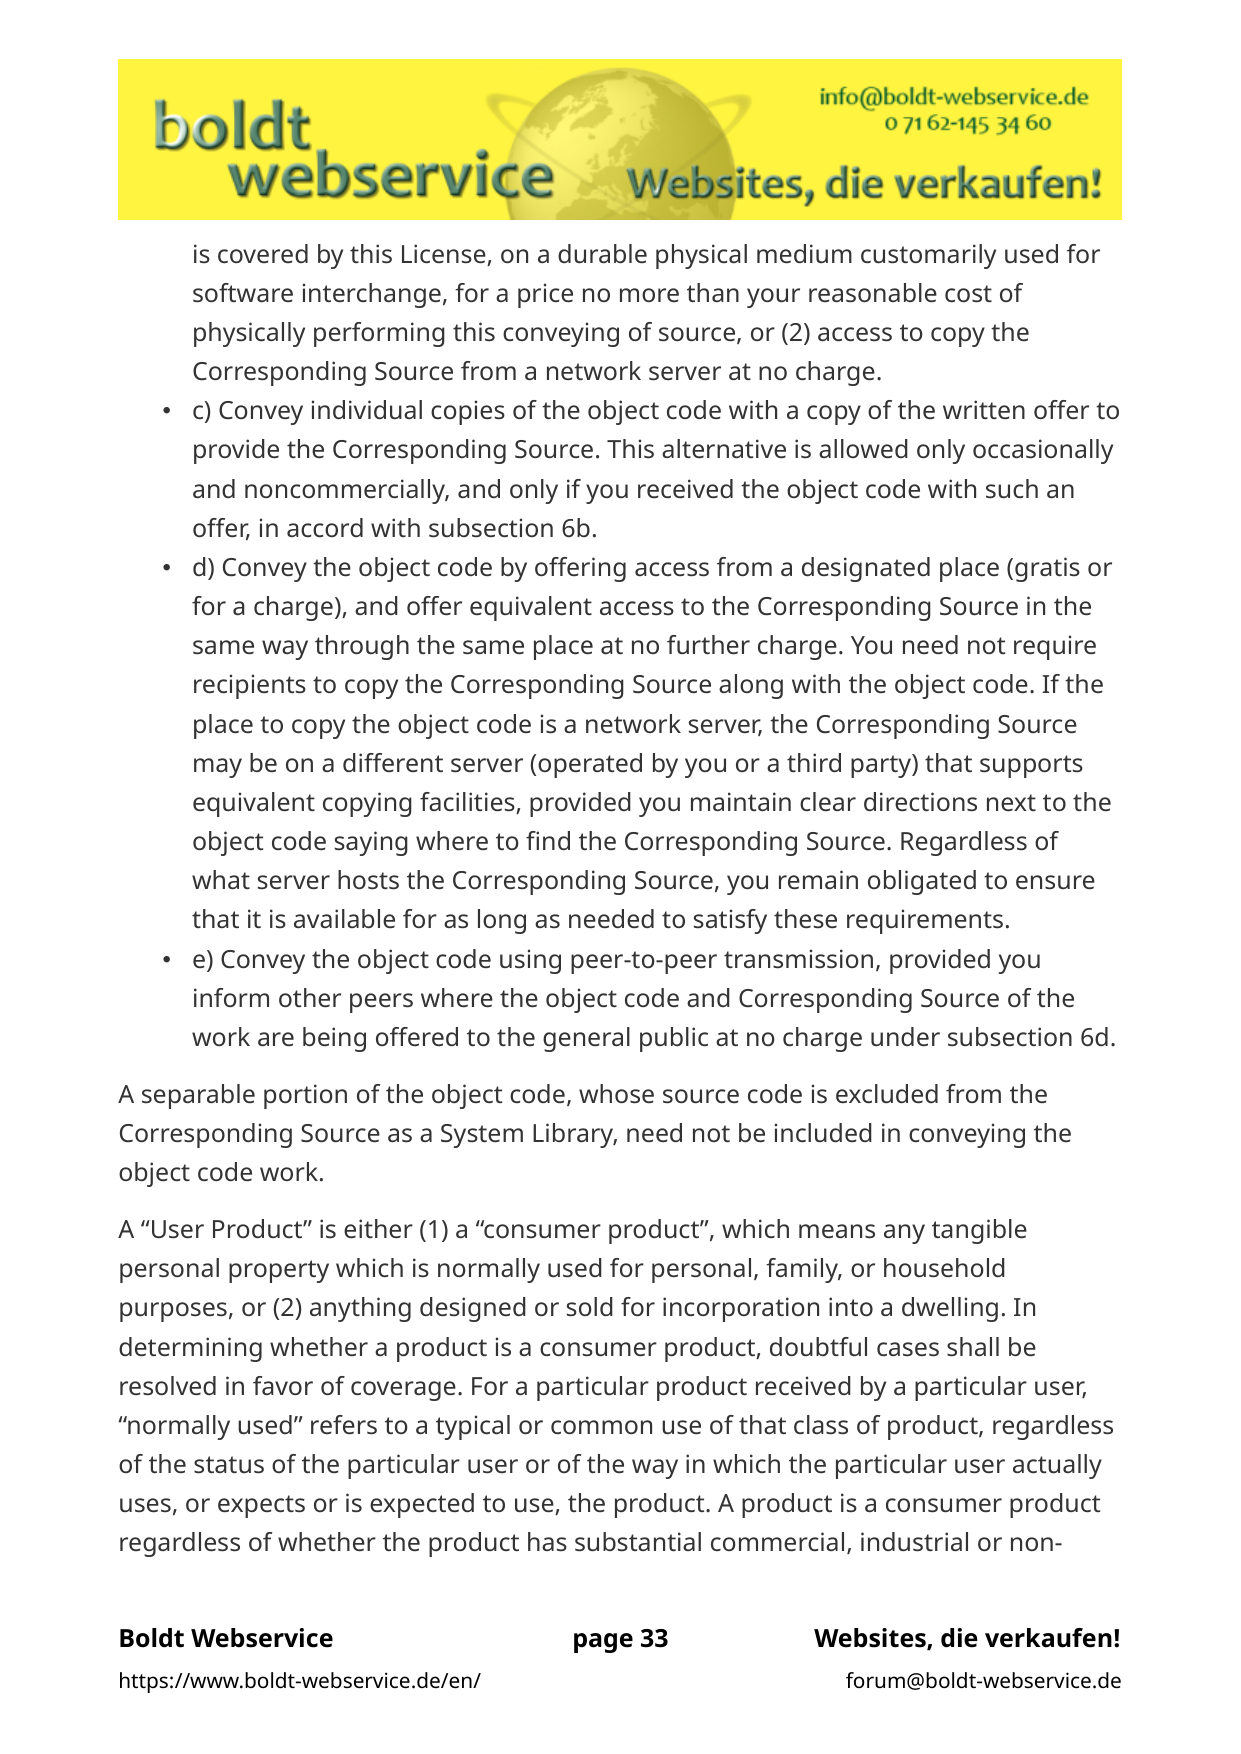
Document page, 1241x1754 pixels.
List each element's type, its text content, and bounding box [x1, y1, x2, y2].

list c) Convey individual copies of the object code with a copy of the written offer to provide the Corresponding Source. This alternative is allowed only occasionally and noncommercially, and only if you received the object code with such an offer, in accord with subsection 6b. [162, 393, 1122, 544]
list e) Convey the object code using peer-to-peer transmission, provided you inform other peers where the object code and Corresponding Source of the work are being offered to the general public at no charge under subsection 6d. [162, 941, 1122, 1054]
list is covered by this License, on a durable physical medium customarily used for software interchange, for a price no more than your reasonable cost of physically performing this conveying of source, or (2) access to copy the Corresponding Source from a network server at no charge. [162, 236, 1122, 388]
text A “User Product” is either (1) a “consumer product”, which means any tangible personal property which is normally used for personal, family, or household purposes, or (2) anything designed or sold for incorporation into a dwelling. In determining whether a product is a consumer product, doubtful cases shall be resolved in favor of coverage. For a particular product received by a particular user, “normally used” refers to a typical or common use of that class of product, regardless of the status of the particular user or of the way in which the particular user actually uses, or expects or is expected to use, the product. A product is a consumer product regardless of whether the product has substantial commercial, industrial or non- [118, 1212, 1122, 1559]
text A separable portion of the object code, whose source code is excluded from the Corresponding Source as a System Library, need not be included in conveying the object code work. [118, 1076, 1122, 1189]
picture [118, 59, 1123, 220]
list d) Convey the object code by offering access from a designated place (gratis or for a charge), and offer equivalent access to the Corresponding Source in the same way through the same place at no further charge. You need not require recipients to copy the Corresponding Source along with the object code. If the place to copy the object code is a network server, the Corresponding Source may be on a different server (operated by you or a third party) that supports equivalent copying facilities, provided you maintain clear directions next to the object code saying where to find the Corresponding Source. Regardless of what server hosts the Corresponding Source, you remain obligated to ensure that it is available for as long as needed to satisfy these requirements. [162, 549, 1122, 936]
